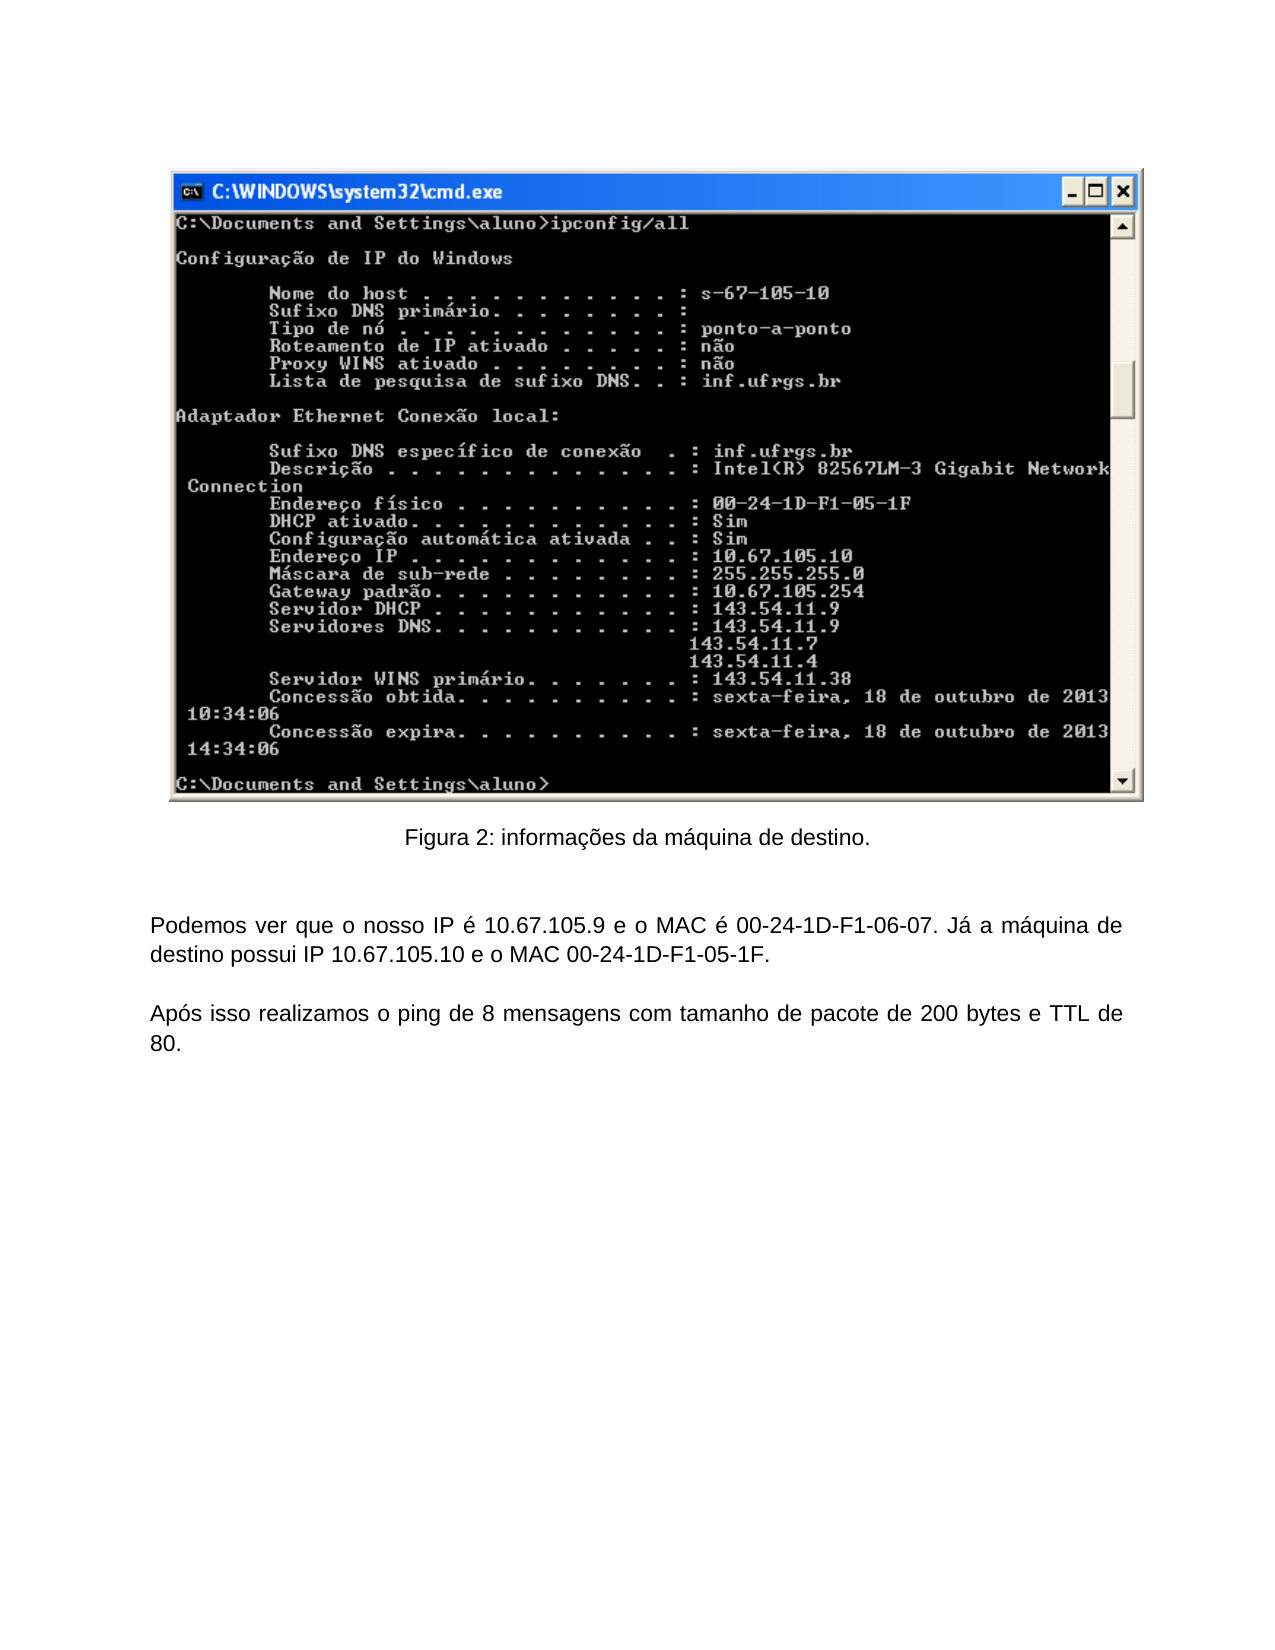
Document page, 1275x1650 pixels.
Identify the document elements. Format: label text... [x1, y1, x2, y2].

text Após isso realizamos o ping de 8 mensagens com tamanho de pacote de 200 bytes e TTL de 80. [150, 1001, 1125, 1056]
text Podemos ver que o nosso IP é 10.67.105.9 e o MAC é 00-24-1D-F1-06-07. Já a máquina de destino possui IP 10.67.105.10 e o MAC 00-24-1D-F1-05-1F. [150, 913, 1125, 968]
picture [168, 168, 1144, 802]
text Figura 2: informações da máquina de destino. [150, 824, 1125, 850]
